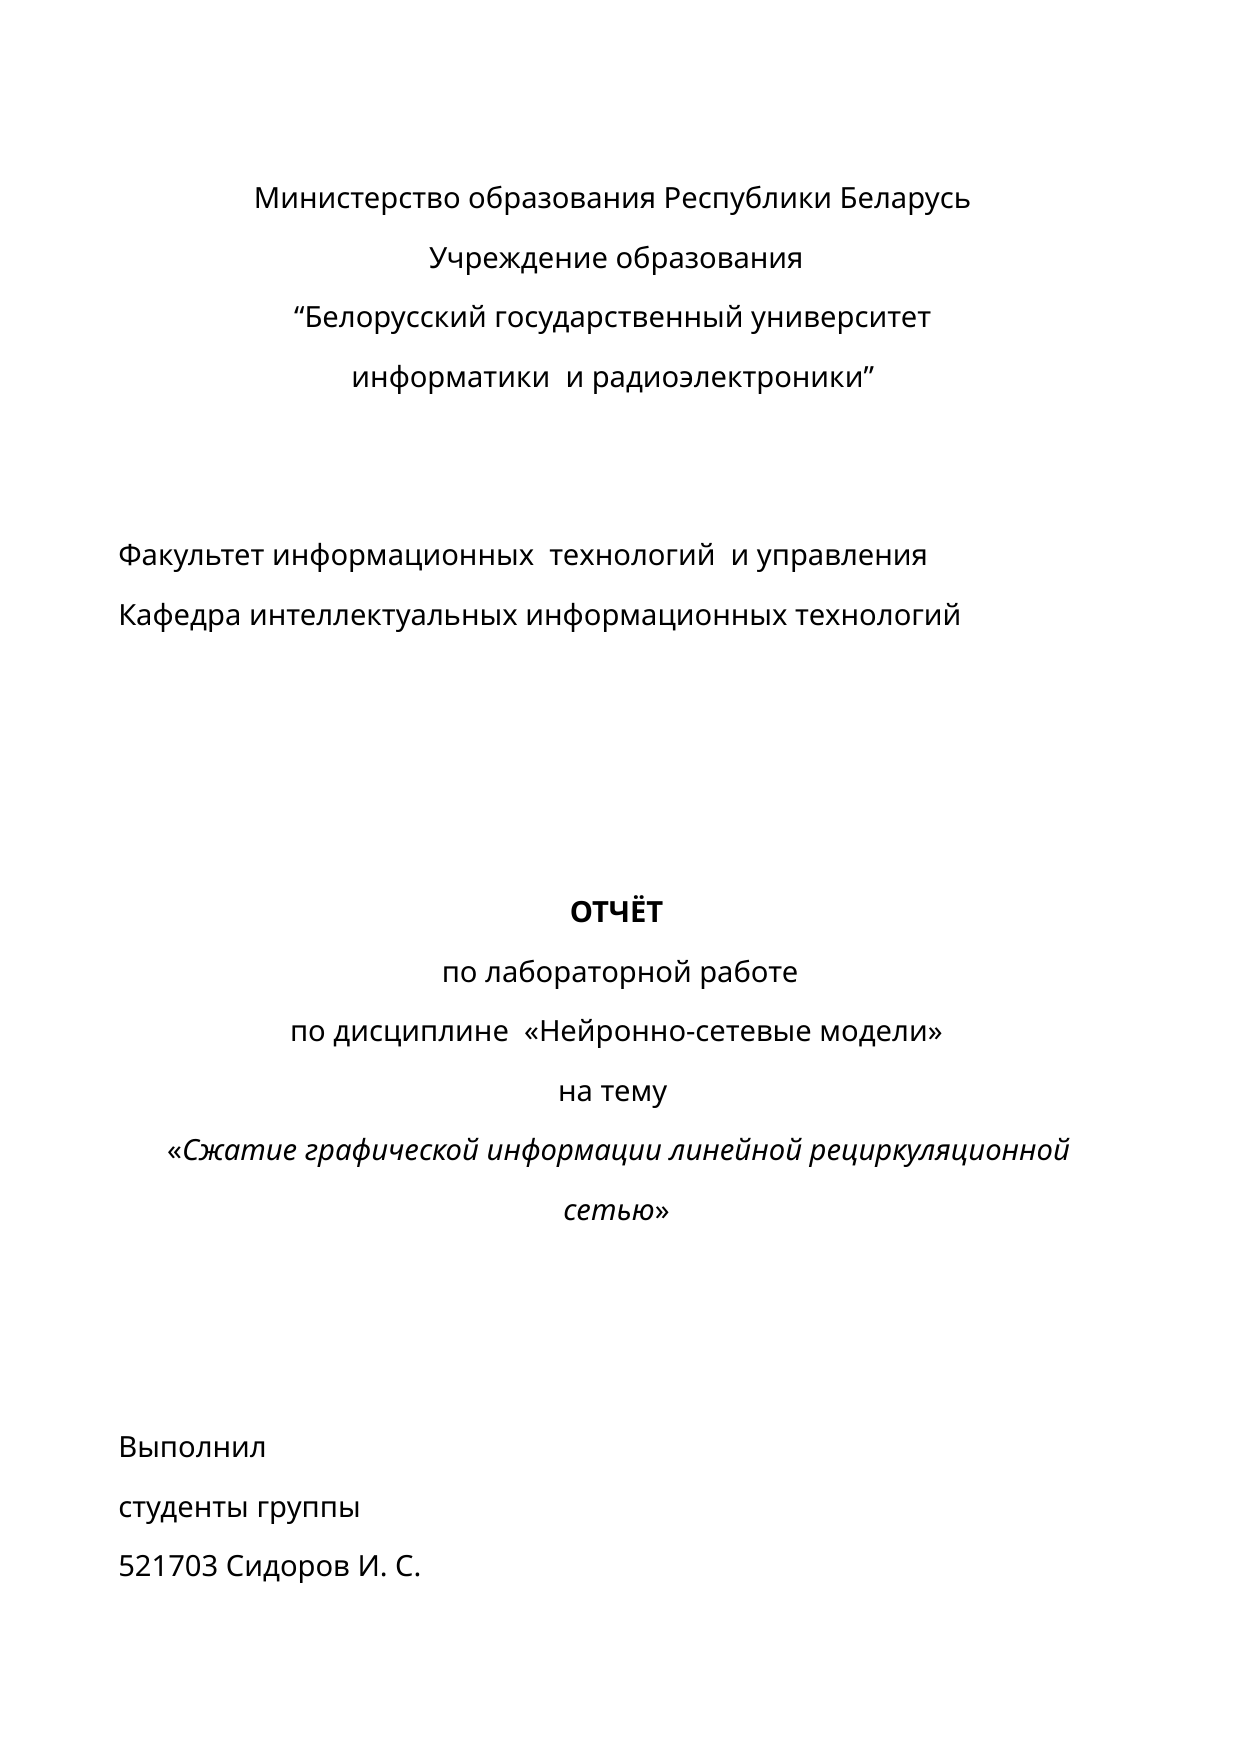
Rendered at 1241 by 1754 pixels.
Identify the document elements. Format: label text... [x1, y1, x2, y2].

text Учреждение образования [118, 237, 1122, 277]
text Выполнил [118, 1427, 1122, 1466]
text Министерство образования Республики Беларусь [118, 178, 1122, 217]
text студенты группы [118, 1486, 1122, 1526]
text информатики и радиоэлектроники” [118, 356, 1122, 396]
text по лабораторной работе [118, 951, 1122, 991]
text на тему [118, 1070, 1122, 1109]
text 521703 Сидоров И. С. [118, 1546, 1122, 1585]
text ОТЧЁТ [118, 891, 1122, 931]
text Факультет информационных технологий и управления [118, 534, 1122, 574]
text Кафедра интеллектуальных информационных технологий [118, 594, 1122, 634]
text «Сжатие графической информации линейной рециркуляционной сетью» [118, 1129, 1122, 1228]
text “Белорусский государственный университет [118, 297, 1122, 336]
text по дисциплине «Нейронно-сетевые модели» [118, 1010, 1122, 1050]
